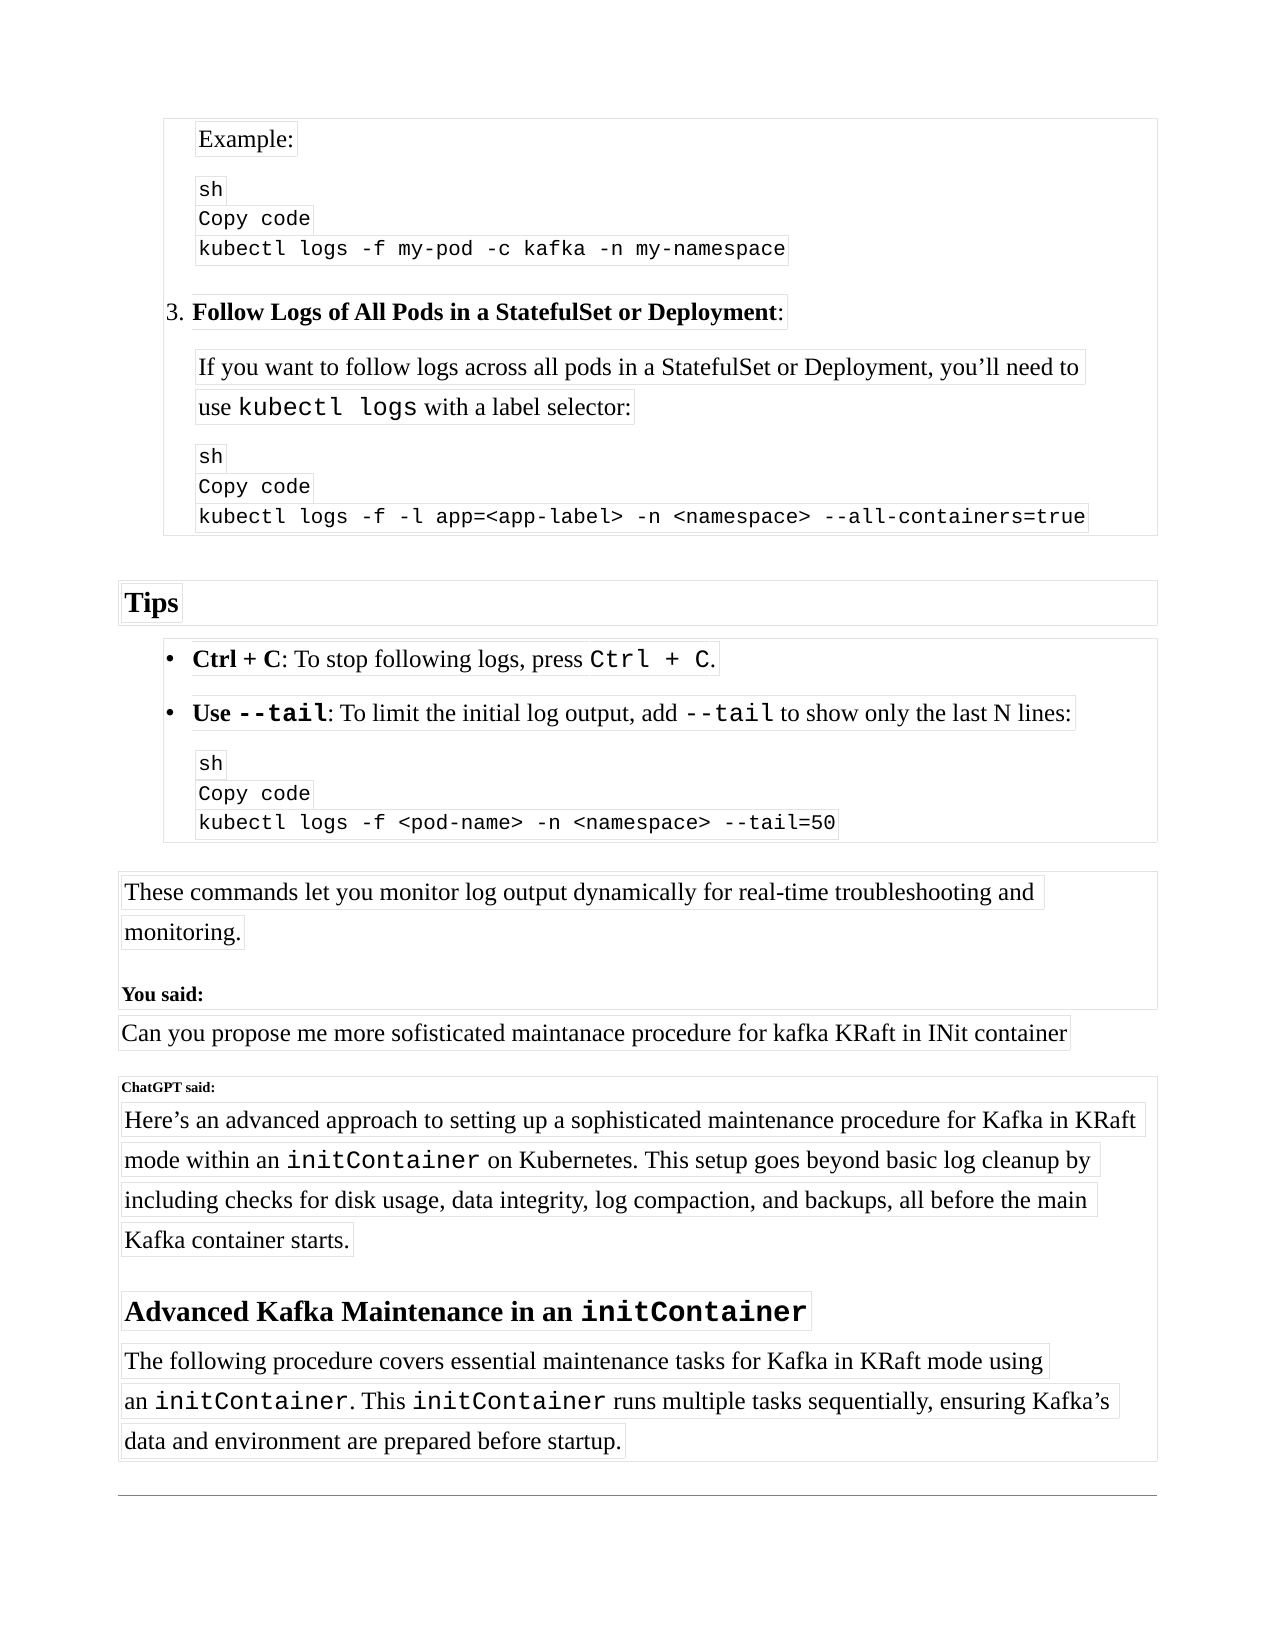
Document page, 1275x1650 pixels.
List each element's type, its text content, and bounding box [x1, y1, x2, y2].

text These commands let you monitor log output dynamically for real-time troubleshooting and monitoring. [119, 872, 1157, 949]
list Ctrl + C: To stop following logs, press Ctrl + C. [164, 639, 1157, 676]
subtitle Tips [119, 581, 1157, 625]
list Copy code [164, 202, 195, 232]
subtitle ChatGPT said: [119, 1077, 1157, 1096]
list kubectl logs -f -l app=<app-label> -n <namespace> --all-containers=true [164, 500, 1157, 535]
list Copy code [196, 474, 313, 500]
list Copy code [227, 470, 1157, 500]
list sh [164, 747, 1157, 777]
text [1071, 1015, 1157, 1050]
list Copy code [164, 470, 195, 500]
list sh [164, 173, 1157, 202]
list kubectl logs -f my-pod -c kafka -n my-namespace [314, 232, 1157, 265]
list Example: [164, 119, 1157, 156]
list Copy code [196, 781, 313, 806]
list kubectl logs -f my-pod -c kafka -n my-namespace [196, 236, 788, 265]
list sh [164, 440, 1157, 470]
text Here’s an advanced approach to setting up a sophisticated maintenance procedure for Kafka in KRaft mode within an initContainer on Kubernetes. This setup goes beyond basic log cleanup by including checks for disk usage, data integrity, log compaction, and backups, all before the main Kafka container starts. [119, 1099, 1157, 1257]
list Follow Logs of All Pods in a StatefulSet or Deployment: [164, 291, 1157, 329]
list If you want to follow logs across all pods in a StatefulSet or Deployment, you’ll need to use kubectl logs with a label selector: [164, 346, 1157, 424]
list Use --tail: To limit the initial log output, add --tail to show only the last N lines: [164, 692, 1157, 730]
text Can you propose me more sofisticated maintanace procedure for kafka KRaft in INit container [119, 1016, 1070, 1050]
subtitle You said: [119, 978, 1157, 1009]
list Copy code [196, 206, 313, 232]
text The following procedure covers essential maintenance tasks for Kafka in KRaft mode using an initContainer. This initContainer runs multiple tasks sequentially, ensuring Kafka’s data and environment are prepared before startup. [119, 1340, 1157, 1461]
list kubectl logs -f <pod-name> -n <namespace> --tail=50 [164, 806, 1157, 842]
list Copy code [227, 777, 1157, 806]
list Copy code [227, 202, 1157, 232]
list Copy code [164, 777, 195, 806]
subtitle Advanced Kafka Maintenance in an initContainer [119, 1288, 1157, 1331]
list kubectl logs -f my-pod -c kafka -n my-namespace [164, 232, 195, 265]
